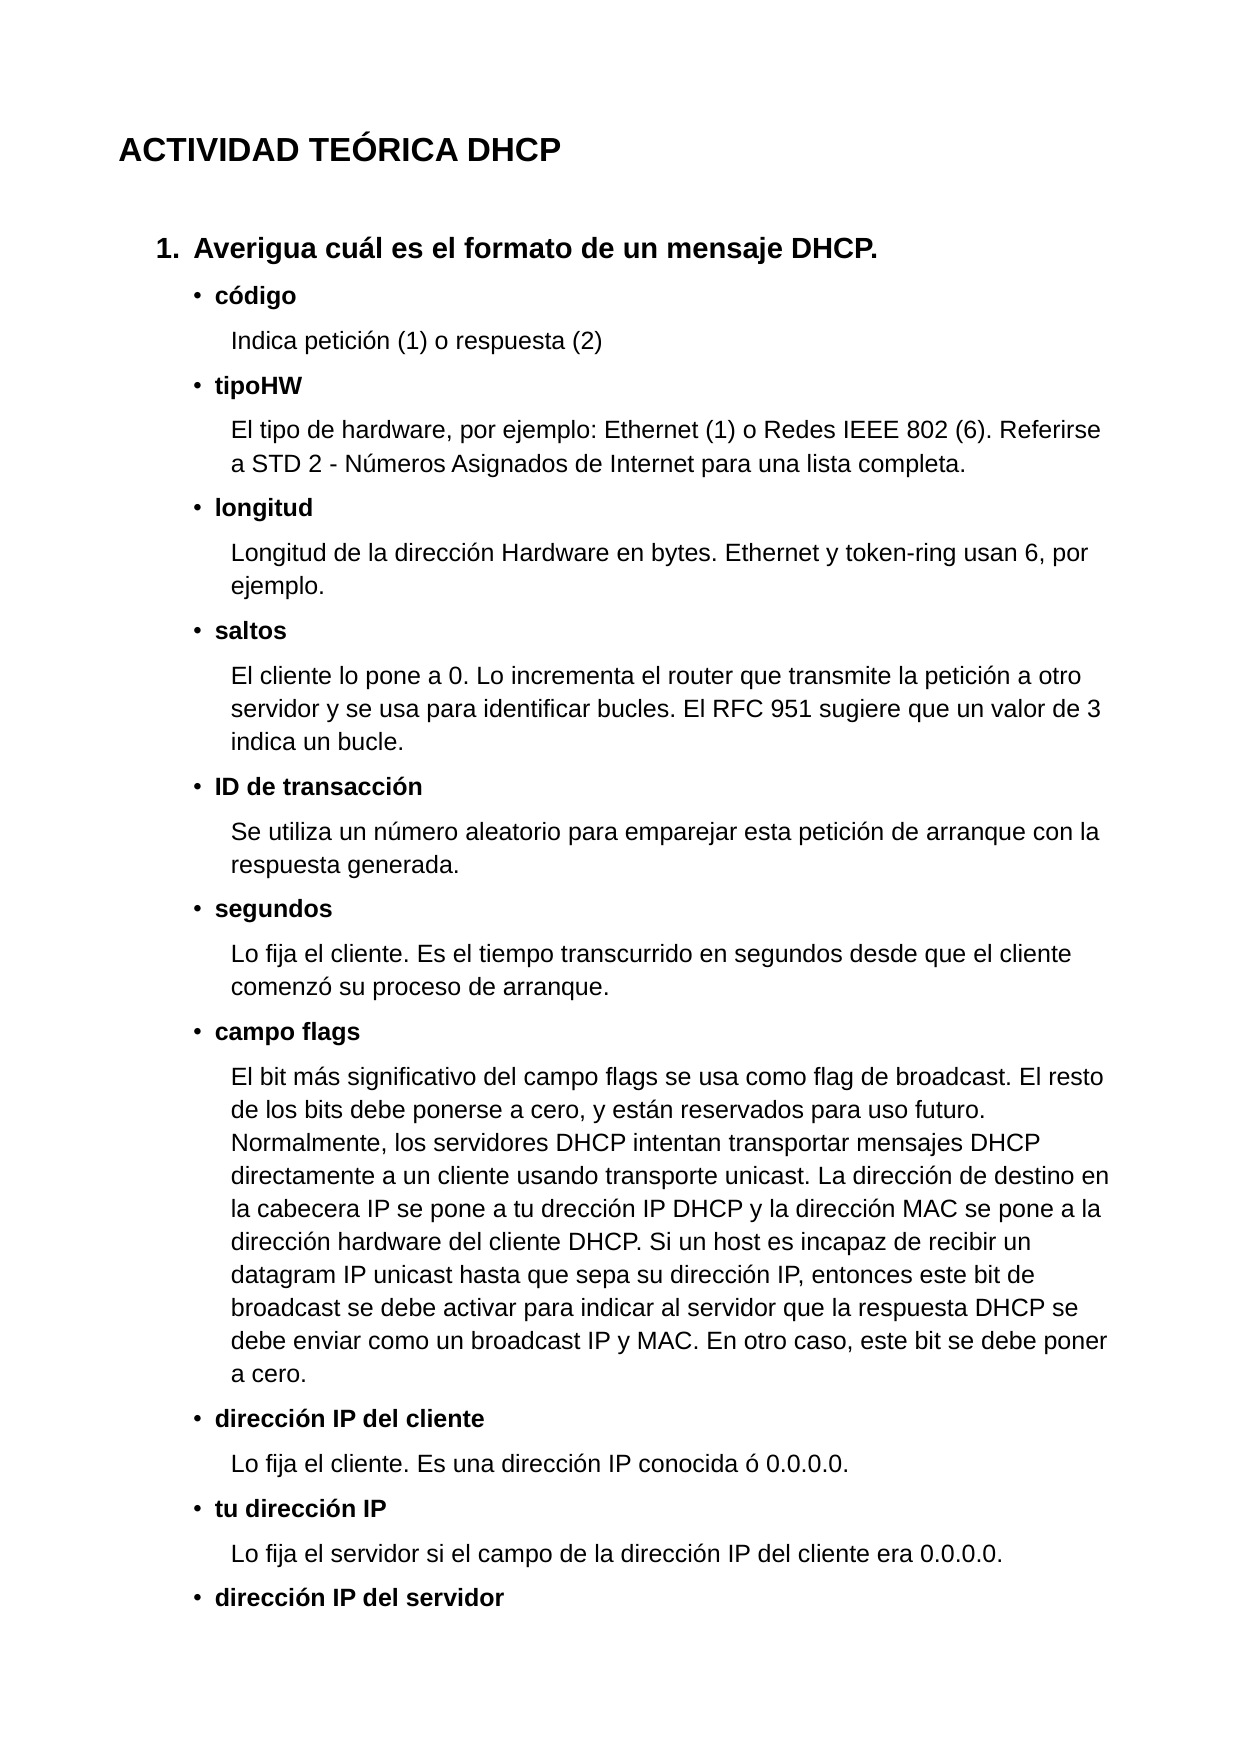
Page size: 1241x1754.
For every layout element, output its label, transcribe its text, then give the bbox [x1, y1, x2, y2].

list segundos [193, 894, 1122, 923]
list tipoHW [193, 371, 1122, 399]
list Lo fija el servidor si el campo de la dirección IP del cliente era 0.0.0.0. [193, 1539, 1122, 1567]
list tu dirección IP [193, 1494, 1122, 1523]
list dirección IP del servidor [193, 1583, 1122, 1612]
list Longitud de la dirección Hardware en bytes. Ethernet y token-ring usan 6, por ejemplo. [193, 538, 1122, 600]
list El bit más significativo del campo flags se usa como flag de broadcast. El resto de los bits debe ponerse a cero, y están reservados para uso futuro. Normalmente, los servidores DHCP intentan transportar mensajes DHCP directamente a un cliente usando transporte unicast. La dirección de destino en la cabecera IP se pone a tu drección IP DHCP y la dirección MAC se pone a la dirección hardware del cliente DHCP. Si un host es incapaz de recibir un datagram IP unicast hasta que sepa su dirección IP, entonces este bit de broadcast se debe activar para indicar al servidor que la respuesta DHCP se debe enviar como un broadcast IP y MAC. En otro caso, este bit se debe poner a cero. [193, 1062, 1122, 1388]
list Lo fija el cliente. Es el tiempo transcurrido en segundos desde que el cliente comenzó su proceso de arranque. [193, 939, 1122, 1001]
list Indica petición (1) o respuesta (2) [193, 326, 1122, 354]
list ID de transacción [193, 772, 1122, 801]
list dirección IP del cliente [193, 1404, 1122, 1433]
list saltos [193, 616, 1122, 645]
list El cliente lo pone a 0. Lo incrementa el router que transmite la petición a otro servidor y se usa para identificar bucles. El RFC 951 sugiere que un valor de 3 indica un bucle. [193, 661, 1122, 756]
subtitle ACTIVIDAD TEÓRICA DHCP [118, 130, 1122, 168]
list El tipo de hardware, por ejemplo: Ethernet (1) o Redes IEEE 802 (6). Referirse a STD 2 - Números Asignados de Internet para una lista completa. [193, 416, 1122, 477]
list Se utiliza un número aleatorio para emparejar esta petición de arranque con la respuesta generada. [193, 817, 1122, 878]
list Lo fija el cliente. Es una dirección IP conocida ó 0.0.0.0. [193, 1449, 1122, 1478]
list longitud [193, 493, 1122, 522]
list campo flags [193, 1017, 1122, 1046]
list Averigua cuál es el formato de un mensaje DHCP. [156, 231, 1122, 264]
list código [193, 281, 1122, 310]
